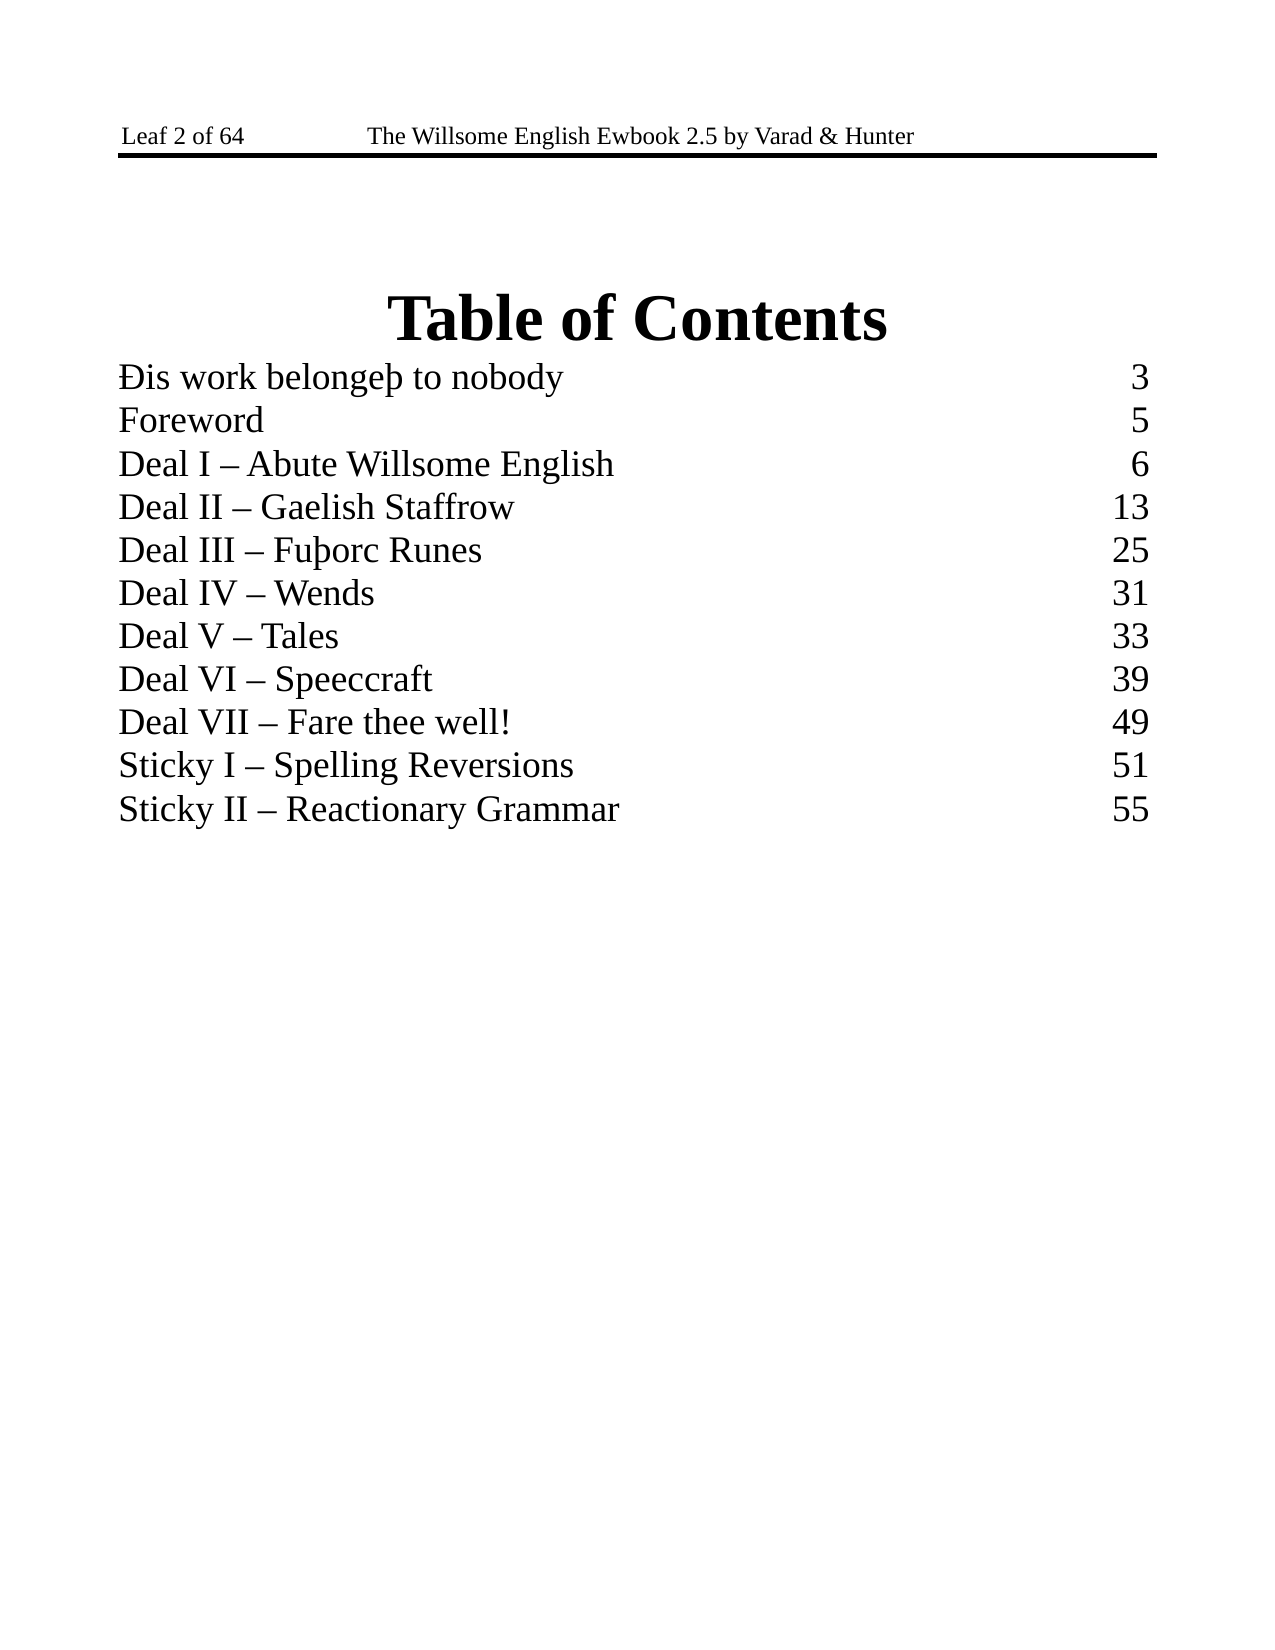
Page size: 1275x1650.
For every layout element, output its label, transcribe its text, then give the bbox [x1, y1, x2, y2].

text Foreword 5 [118, 398, 1157, 441]
text Deal VII – Fare thee well! 49 [118, 700, 1157, 743]
text Sticky I – Spelling Reversions 51 [118, 743, 1157, 786]
text Deal I – Abute Willsome English 6 [118, 441, 1157, 484]
text Ðis work belongeþ to nobody 3 [118, 355, 1157, 398]
text Deal IV – Wends 31 [118, 570, 1157, 613]
text Table of Contents [118, 278, 1157, 355]
text Deal II – Gaelish Staffrow 13 [118, 484, 1157, 527]
text Sticky II – Reactionary Grammar 55 [118, 786, 1157, 829]
text Deal V – Tales 33 [118, 613, 1157, 657]
text Deal III – Fuþorc Runes 25 [118, 527, 1157, 570]
text Deal VI – Speeccraft 39 [118, 657, 1157, 700]
